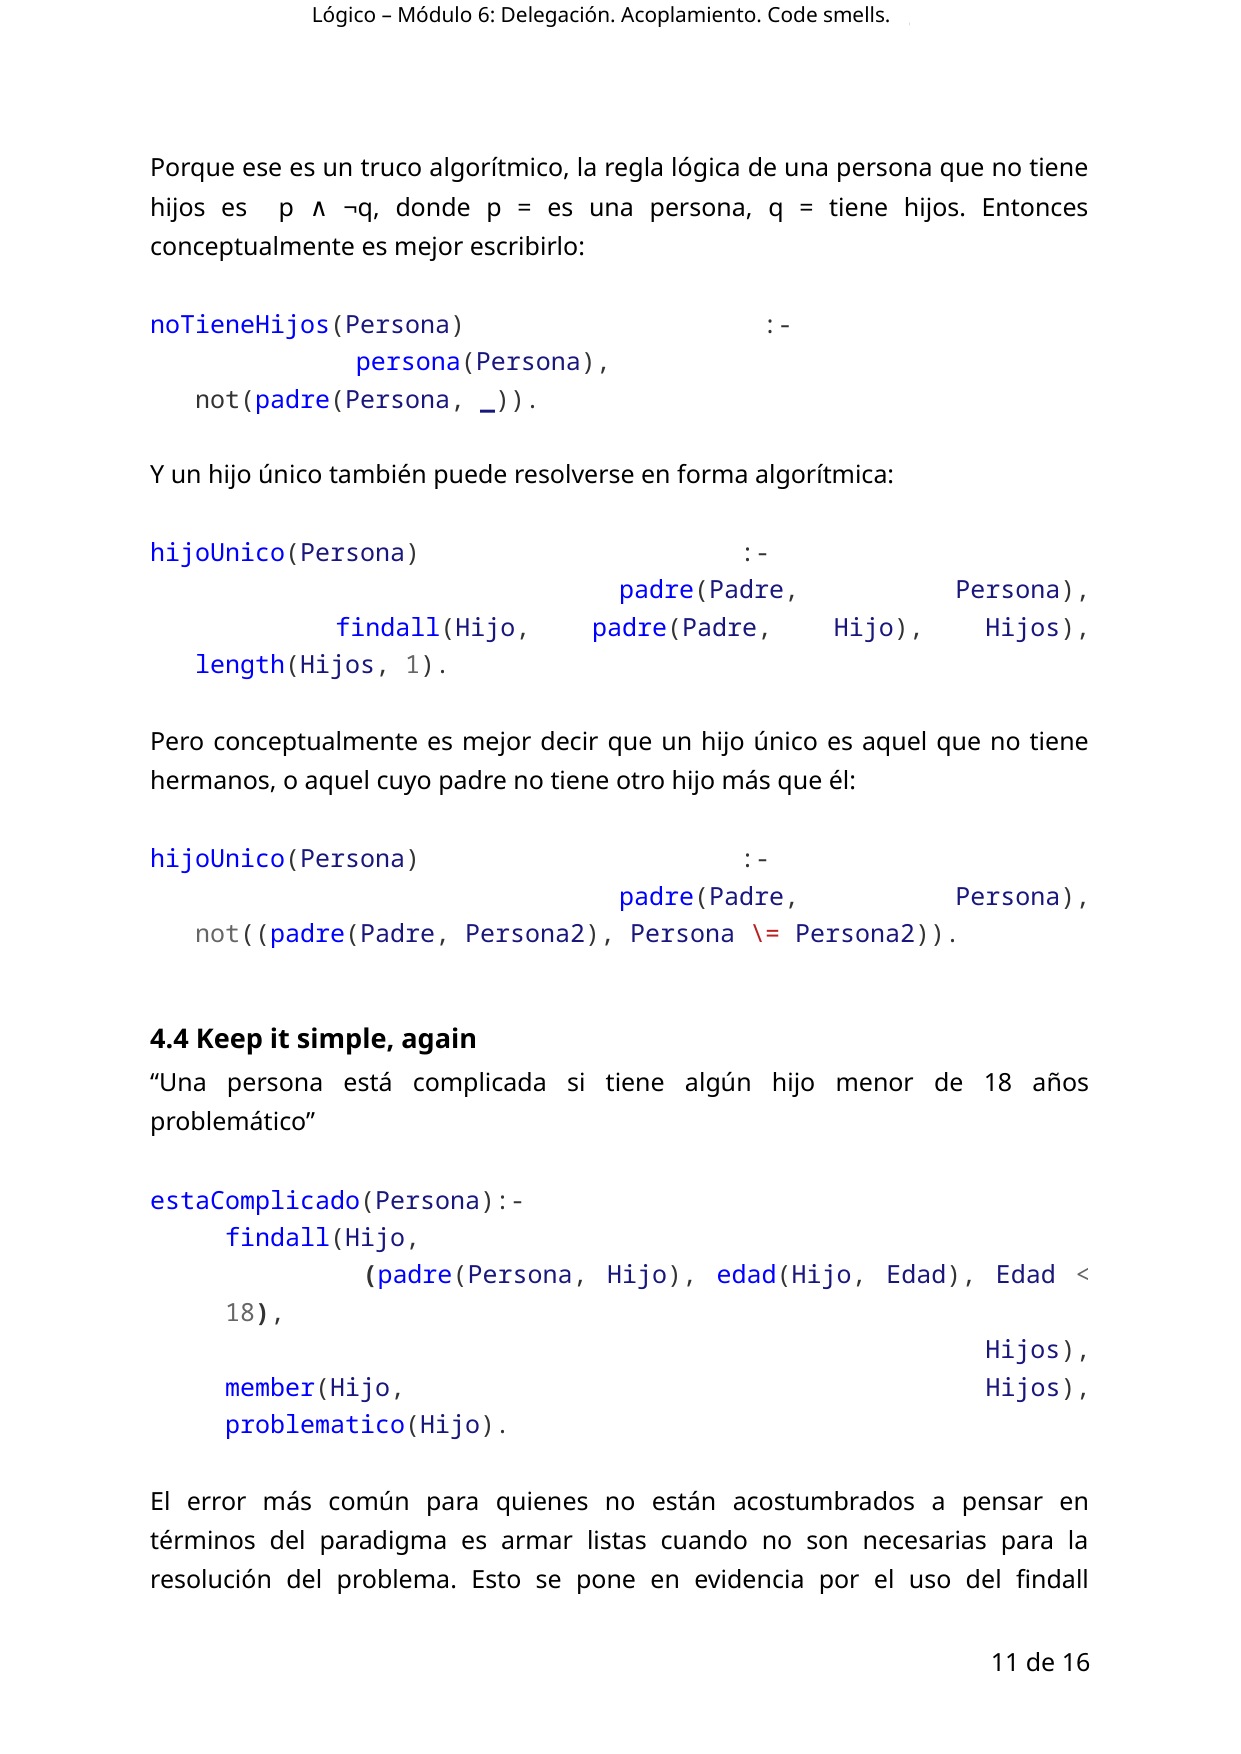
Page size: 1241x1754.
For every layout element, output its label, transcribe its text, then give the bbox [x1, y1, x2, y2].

text El error más común para quienes no están acostumbrados a pensar en términos del paradigma es armar listas cuando no son necesarias para la resolución del problema. Esto se pone en evidencia por el uso del findall [150, 1483, 1090, 1596]
text hijoUnico(Persona) :- padre(Padre, Persona), not((padre(Padre, Persona2), Persona \= Persona2)). [150, 841, 1090, 950]
text noTieneHijos(Persona) :- persona(Persona), not(padre(Persona, _)). [150, 307, 1090, 416]
text “Una persona está complicada si tiene algún hijo menor de 18 años problemático” [150, 1065, 1090, 1138]
text Porque ese es un truco algorítmico, la regla lógica de una persona que no tiene hijos es p ∧ ¬q, donde p = es una persona, q = tiene hijos. Entonces conceptualmente es mejor escribirlo: [150, 150, 1090, 262]
text Hijos), member(Hijo, Hijos), problematico(Hijo). [225, 1332, 1090, 1441]
text estaComplicado(Persona):- findall(Hijo, [150, 1182, 1090, 1254]
text hijoUnico(Persona) :- padre(Padre, Persona), findall(Hijo, padre(Padre, Hijo), Hijos), length(Hijos, 1). [150, 534, 1090, 681]
subtitle 4.4 Keep it simple, again [150, 1019, 1090, 1056]
text (padre(Persona, Hijo), edad(Hijo, Edad), Edad < 18), [225, 1257, 1090, 1328]
text Pero conceptualmente es mejor decir que un hijo único es aquel que no tiene hermanos, o aquel cuyo padre no tiene otro hijo más que él: [150, 723, 1090, 797]
text Y un hijo único también puede resolverse en forma algorítmica: [150, 456, 1090, 490]
